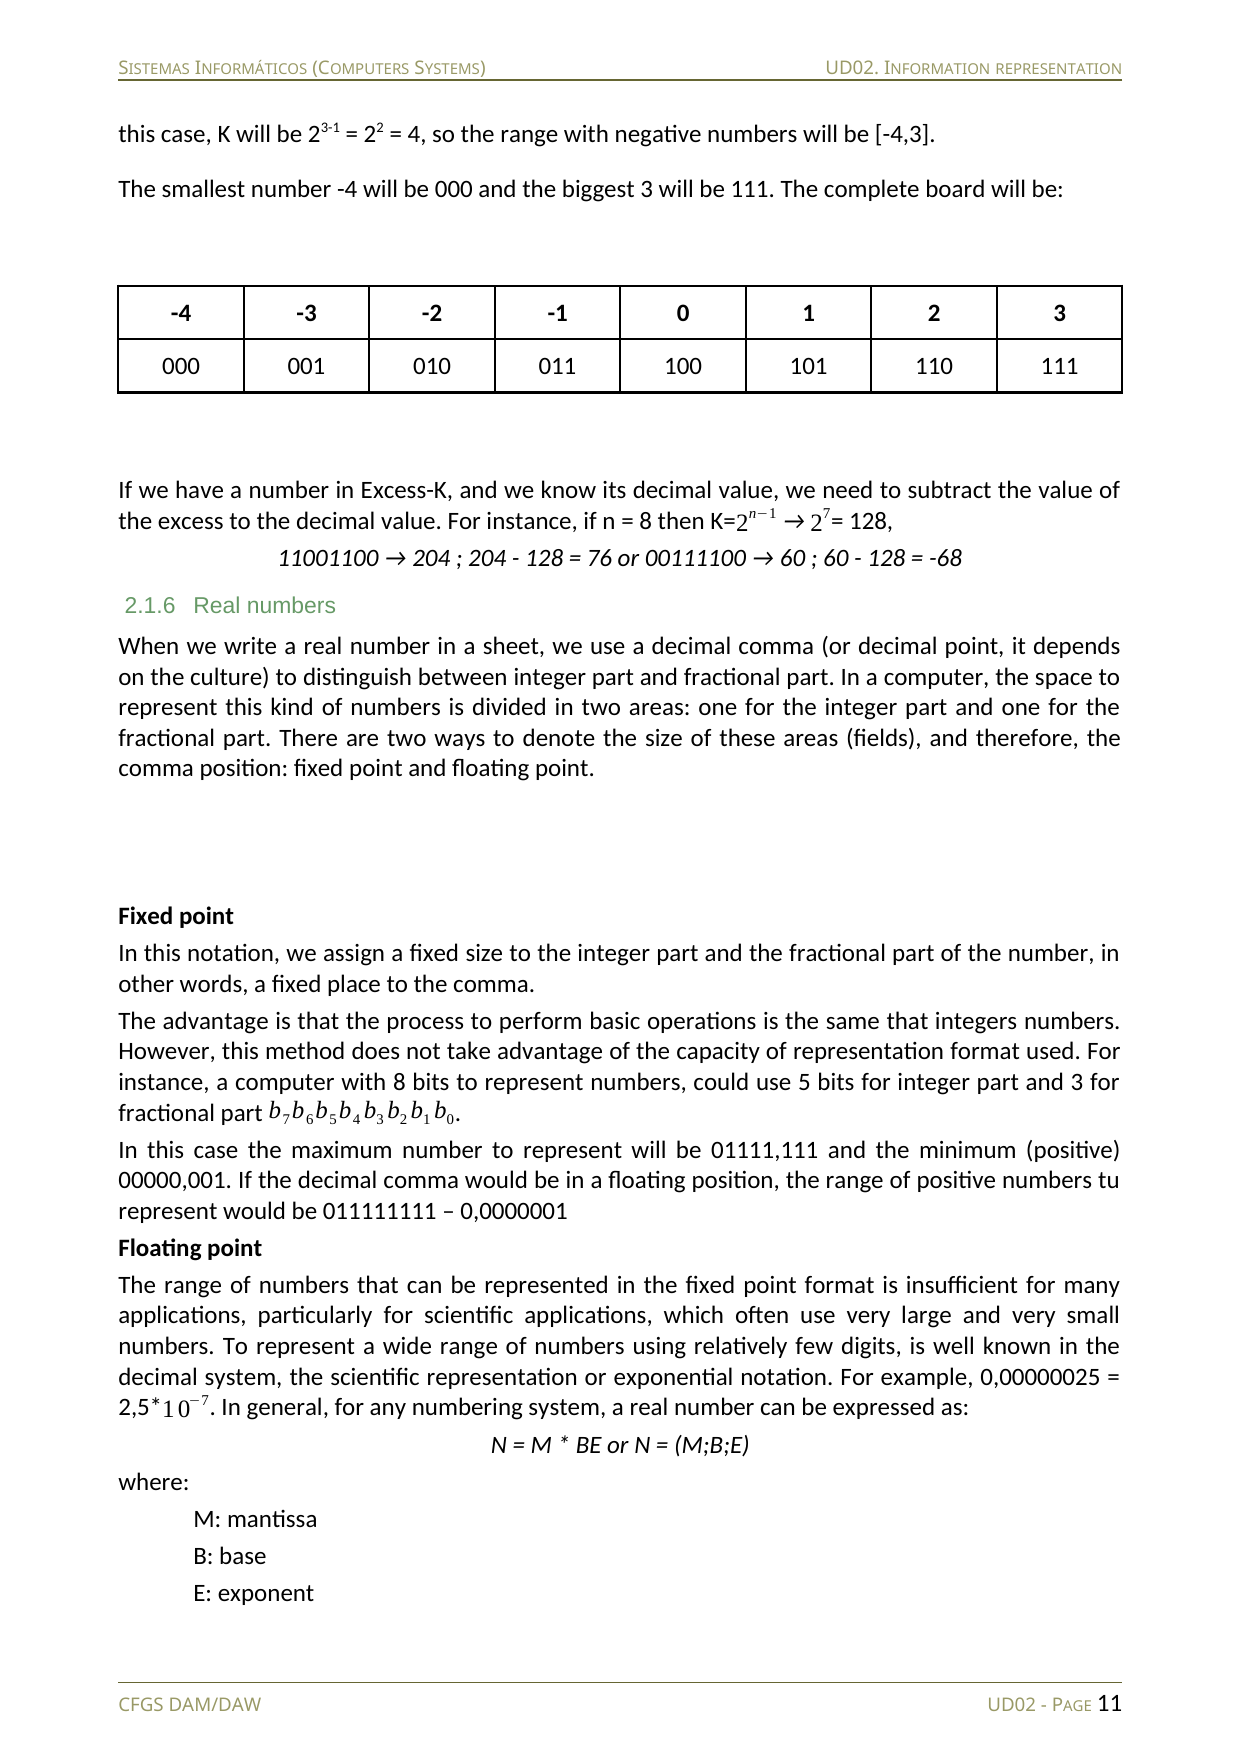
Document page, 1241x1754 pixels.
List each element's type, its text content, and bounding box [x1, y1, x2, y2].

table_header -2 [370, 287, 494, 338]
text In this case the maximum number to represent will be 01111,111 and the minimum (positive) 00000,001. If the decimal comma would be in a floating position, the range of positive numbers tu represent would be 011111111 – 0,0000001 [118, 1134, 1122, 1226]
text this case, K will be 23-1 = 22 = 4, so the range with negative numbers will be [-4,3]. [118, 118, 1122, 148]
text The advantage is that the process to perform basic operations is the same that integers numbers. However, this method does not take advantage of the capacity of representation format used. For instance, a computer with 8 bits to represent numbers, could use 5 bits for integer part and 3 for fractional part . [118, 1005, 1122, 1128]
table_cell 101 [747, 340, 870, 391]
table_cell 011 [496, 340, 619, 391]
text 11001100 → 204 ; 204 - 128 = 76 or 00111100 → 60 ; 60 - 128 = -68 [118, 542, 1122, 573]
table_cell 110 [872, 340, 996, 391]
table_cell 010 [370, 340, 494, 391]
text M: mantissa [193, 1503, 1122, 1533]
text In this notation, we assign a fixed size to the integer part and the fractional part of the number, in other words, a fixed place to the comma. [118, 937, 1122, 998]
text The range of numbers that can be represented in the fixed point format is insufficient for many applications, particularly for scientific applications, which often use very large and very small numbers. To represent a wide range of numbers using relatively few digits, is well known in the decimal system, the scientific representation or exponential notation. For example, 0,00000025 = 2,5*. In general, for any numbering system, a real number can be expressed as: [118, 1269, 1122, 1422]
subtitle Real numbers [118, 592, 1122, 618]
table_cell 111 [998, 340, 1121, 391]
table_cell 001 [245, 340, 368, 391]
text The smallest number -4 will be 000 and the biggest 3 will be 111. The complete board will be: [118, 173, 1122, 204]
text Fixed point [118, 900, 1122, 931]
table_header -3 [245, 287, 368, 338]
table_header 0 [621, 287, 745, 338]
text E: exponent [193, 1577, 1122, 1607]
table_cell 100 [621, 340, 745, 391]
table_cell 000 [119, 340, 243, 391]
table_header 1 [747, 287, 870, 338]
text Floating point [118, 1232, 1122, 1263]
table_header -1 [496, 287, 619, 338]
table_header 2 [872, 287, 996, 338]
text where: [118, 1466, 1122, 1496]
table_header 3 [998, 287, 1121, 338]
text N = M * BE or N = (M;B;E) [118, 1429, 1122, 1459]
text When we write a real number in a sheet, we use a decimal comma (or decimal point, it depends on the culture) to distinguish between integer part and fractional part. In a computer, the space to represent this kind of numbers is divided in two areas: one for the integer part and one for the fractional part. There are two ways to denote the size of these areas (fields), and therefore, the comma position: fixed point and floating point. [118, 630, 1122, 783]
text If we have a number in Excess-K, and we know its decimal value, we need to subtract the value of the excess to the decimal value. For instance, if n = 8 then K= → = 128, [118, 474, 1122, 536]
table_header -4 [119, 287, 243, 338]
text B: base [193, 1540, 1122, 1570]
